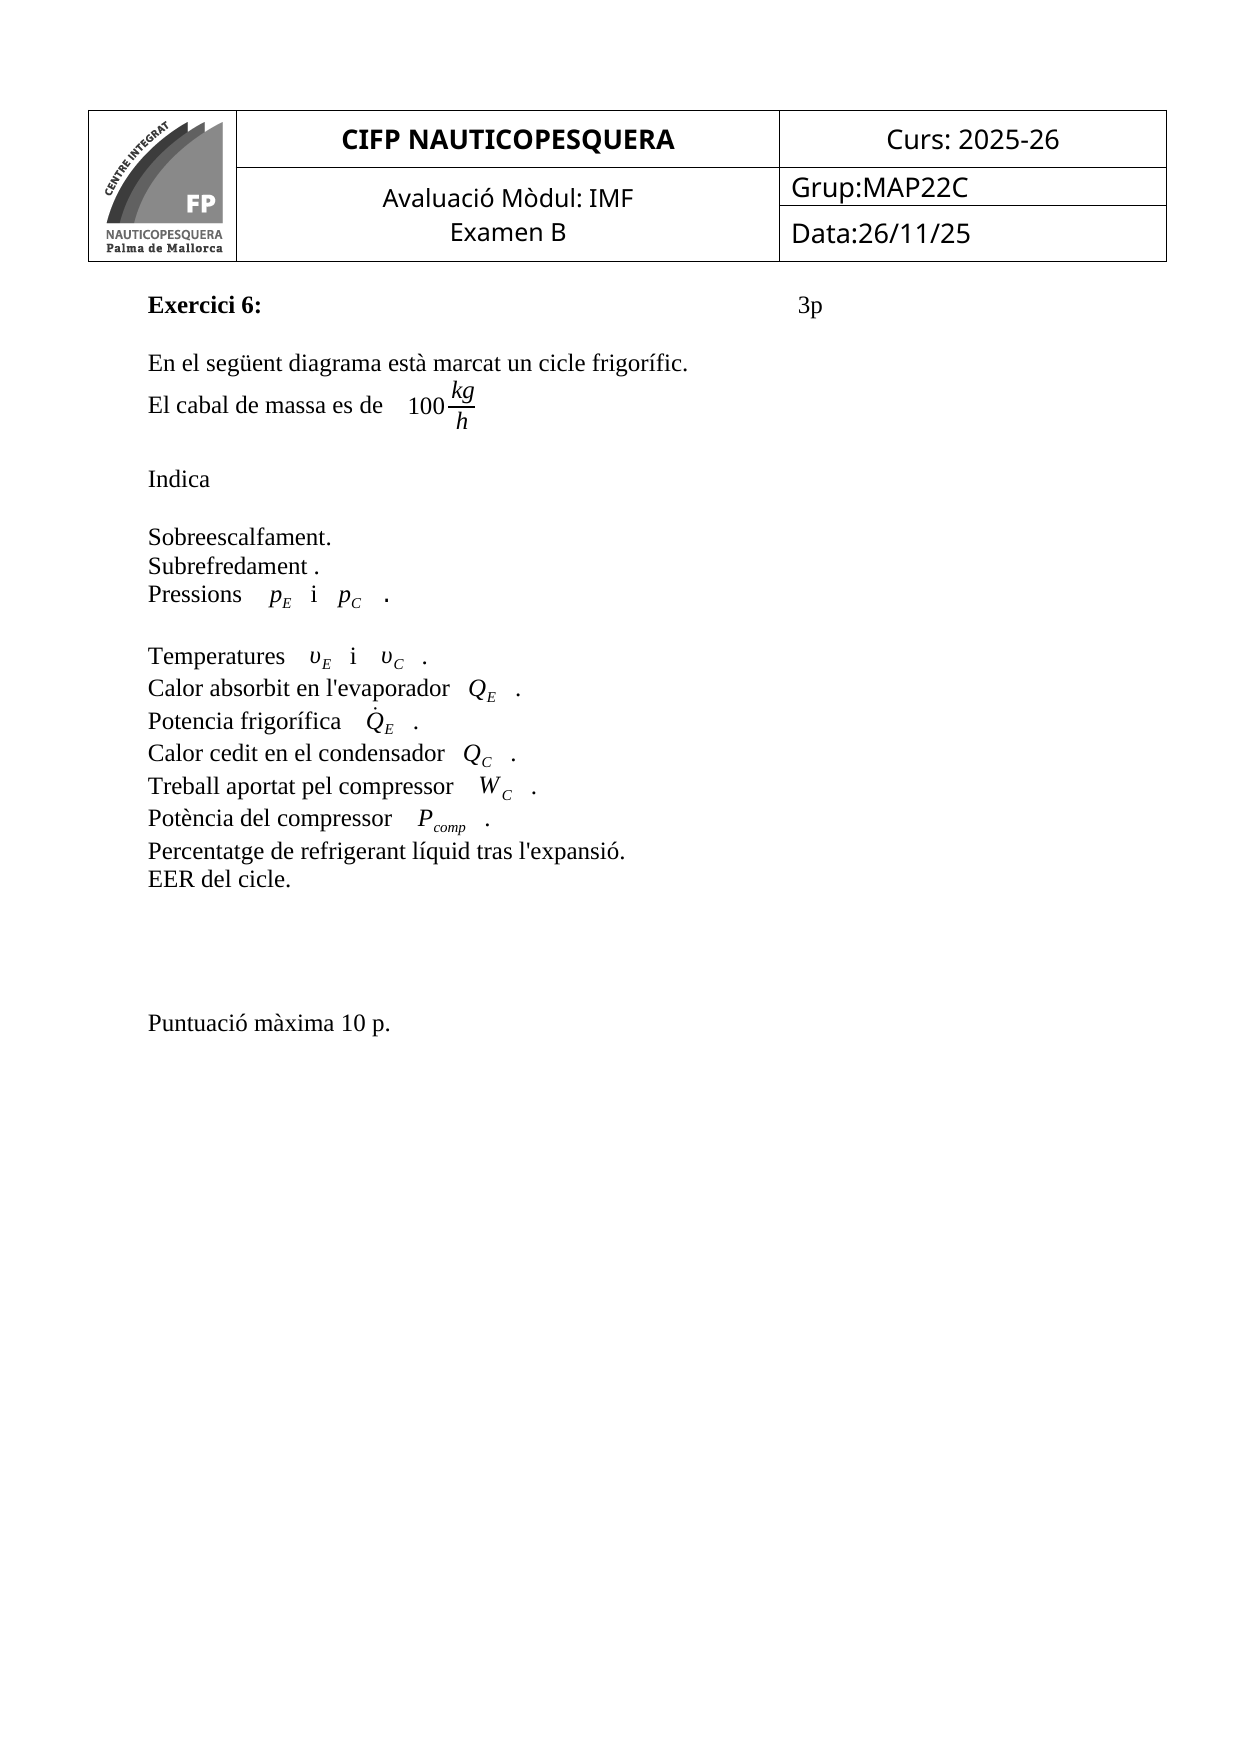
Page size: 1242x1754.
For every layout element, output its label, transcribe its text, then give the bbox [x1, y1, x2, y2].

text Treball aportat pel compressor . [148, 771, 1094, 803]
text Sobreescalfament. [148, 522, 1094, 551]
text Percentatge de refrigerant líquid tras l'expansió. [148, 836, 1094, 864]
text Subrefredament . [148, 551, 1094, 579]
text En el següent diagrama està marcat un cicle frigorífic. [148, 348, 1094, 377]
text Exercici 6: 3p [148, 290, 1094, 319]
text Calor cedit en el condensador. [148, 738, 1094, 771]
text EER del cicle. [148, 864, 1094, 893]
text Potència del compressor . [148, 803, 1094, 836]
text Potencia frigorífica . [148, 706, 1094, 738]
text Calor absorbit en l'evaporador. [148, 673, 1094, 706]
picture [100, 111, 229, 260]
text El cabal de massa es de [148, 377, 1094, 436]
text Indica [148, 464, 1094, 493]
text Puntuació màxima 10 p. [148, 1008, 1094, 1037]
text Temperatures i . [148, 641, 1094, 673]
text Pressions i. [148, 579, 1094, 612]
